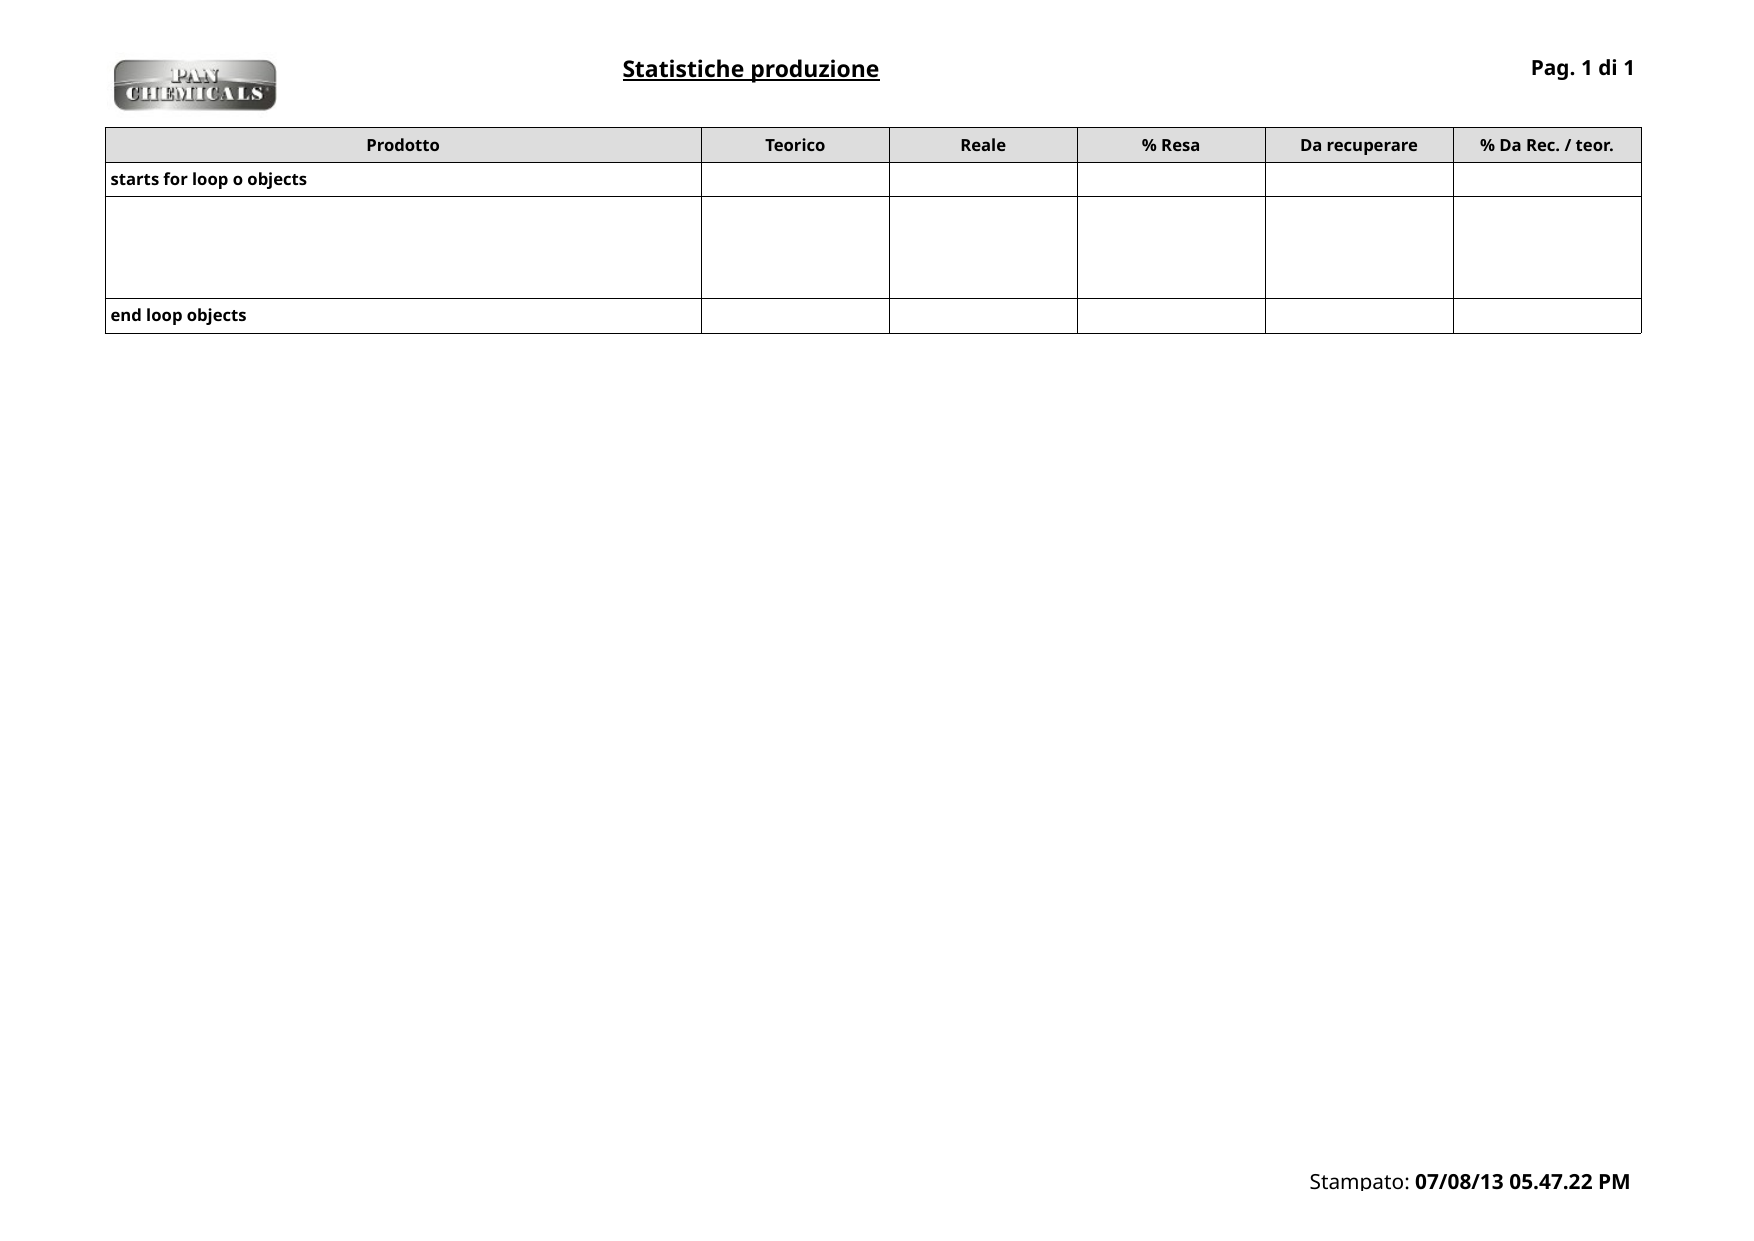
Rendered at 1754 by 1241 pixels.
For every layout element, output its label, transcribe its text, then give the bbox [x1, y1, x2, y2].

table_cell [1266, 163, 1453, 196]
table_cell [702, 163, 889, 196]
table_cell [1454, 163, 1641, 196]
table_cell [1078, 163, 1265, 196]
table_cell [890, 163, 1077, 196]
table_cell end loop objects [106, 299, 701, 332]
table_cell <product.default_code> <product.name> [106, 197, 701, 298]
picture [106, 52, 284, 118]
table_cell <formatLang(record[2])> [1266, 197, 1453, 298]
table_cell [1078, 299, 1265, 332]
table_cell [1266, 299, 1453, 332]
table_cell [890, 299, 1077, 332]
table_header Prodotto [106, 128, 701, 162]
table_header Teorico [702, 128, 889, 162]
table_header Da recuperare [1266, 128, 1453, 162]
table_header Reale [890, 128, 1077, 162]
table_cell [1454, 299, 1641, 332]
table_cell <formatLang(record[0])> [702, 197, 889, 298]
table_cell <formatLang(record[1])> [890, 197, 1077, 298]
table_cell [702, 299, 889, 332]
table_header % Da Rec. / teor. [1454, 128, 1641, 162]
table_cell <('%10.3f %%' % (100.0 * record[2] / record[0]) ) if record[0] else '/'> [1454, 197, 1641, 298]
table_cell starts for loop o objects [106, 163, 701, 196]
table_cell <('%10.3f %%' % (100.0 * record[1] / record[0]) ) if record[0] else '/'> [1078, 197, 1265, 298]
table_header % Resa [1078, 128, 1265, 162]
